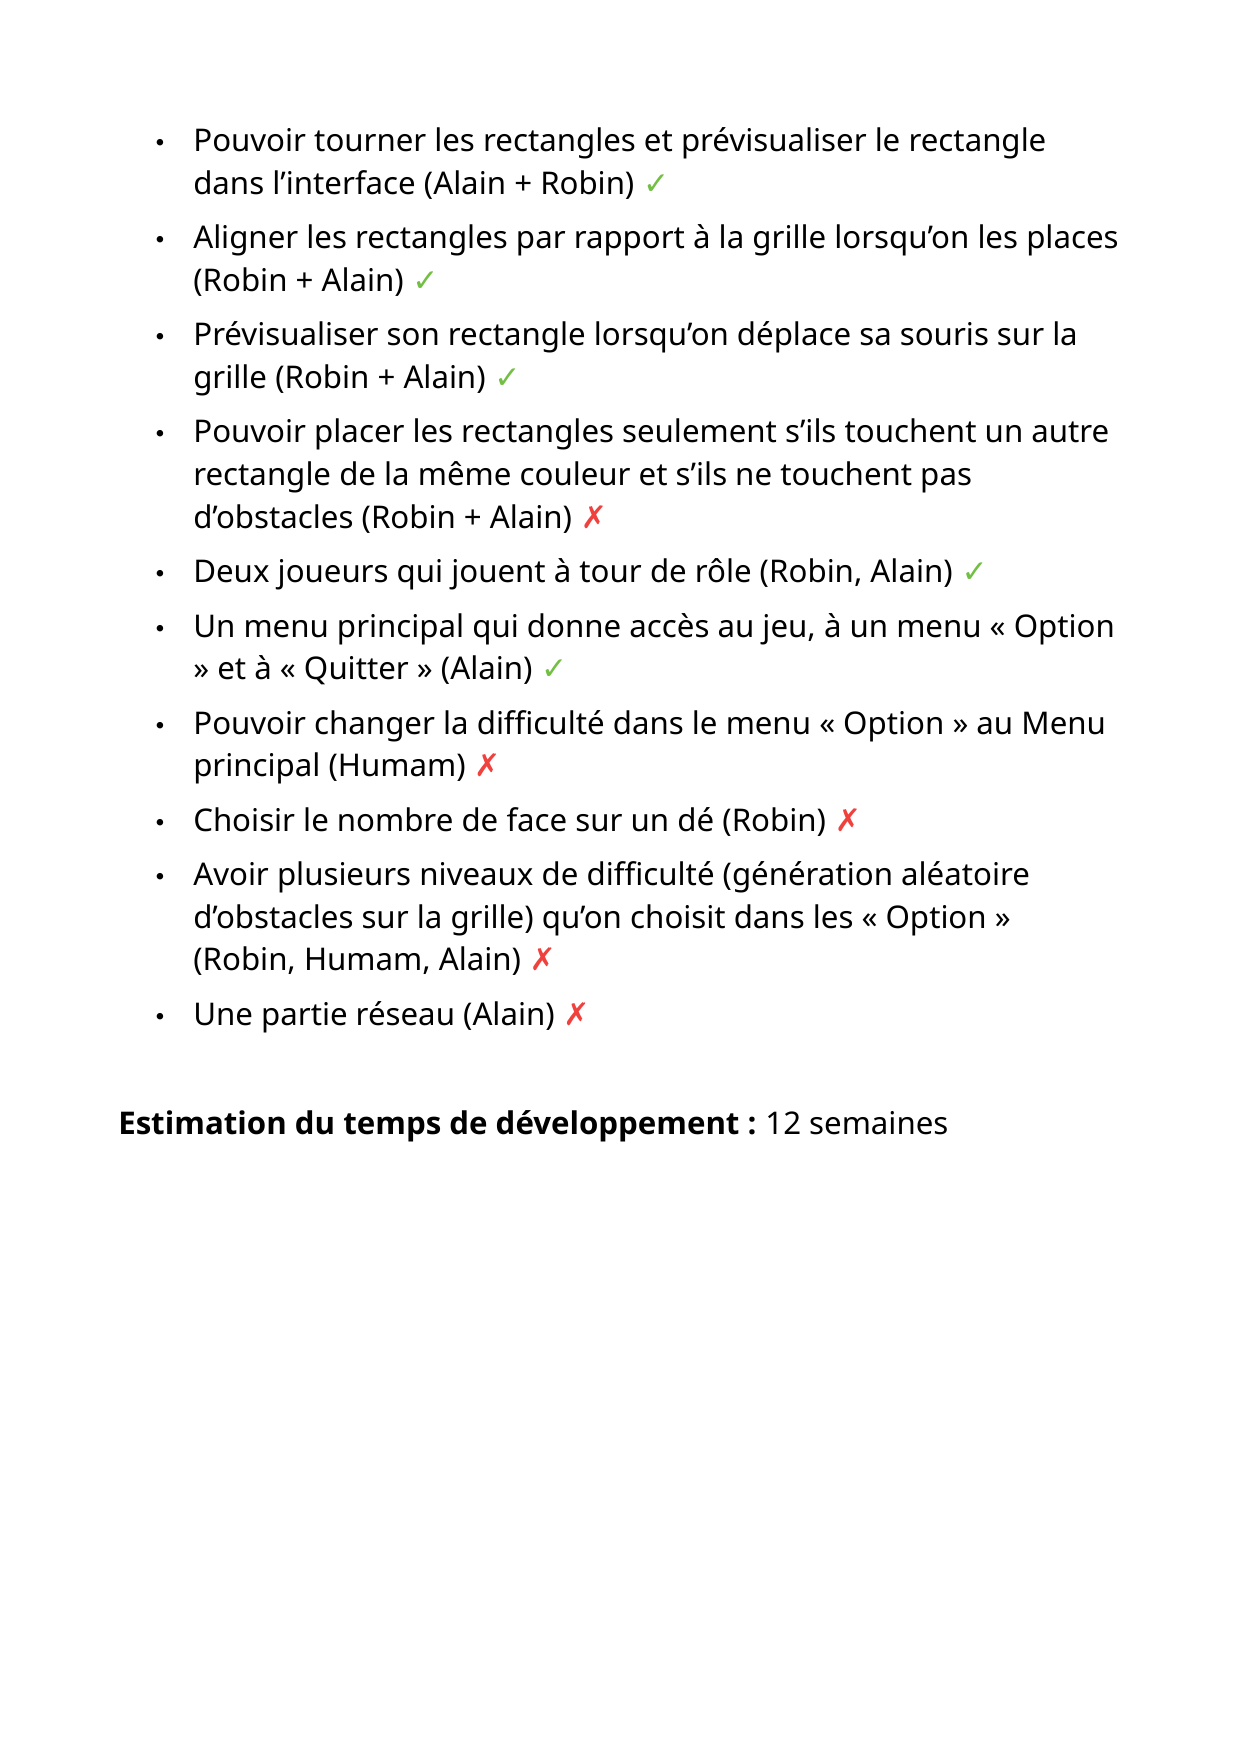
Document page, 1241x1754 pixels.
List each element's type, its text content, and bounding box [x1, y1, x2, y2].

list Choisir le nombre de face sur un dé (Robin) ✗ [156, 798, 1122, 840]
list Pouvoir tourner les rectangles et prévisualiser le rectangle dans l’interface (Alain + Robin) ✓ [156, 118, 1122, 203]
list Avoir plusieurs niveaux de difficulté (génération aléatoire d’obstacles sur la grille) qu’on choisit dans les « Option » (Robin, Humam, Alain) ✗ [156, 852, 1122, 980]
text Estimation du temps de développement : 12 semaines [118, 1101, 1122, 1143]
list Une partie réseau (Alain) ✗ [156, 992, 1122, 1034]
list Pouvoir changer la difficulté dans le menu « Option » au Menu principal (Humam) ✗ [156, 701, 1122, 786]
list Prévisualiser son rectangle lorsqu’on déplace sa souris sur la grille (Robin + Alain) ✓ [156, 312, 1122, 397]
list Pouvoir placer les rectangles seulement s’ils touchent un autre rectangle de la même couleur et s’ils ne touchent pas d’obstacles (Robin + Alain) ✗ [156, 409, 1122, 537]
list Aligner les rectangles par rapport à la grille lorsqu’on les places (Robin + Alain) ✓ [156, 215, 1122, 300]
list Un menu principal qui donne accès au jeu, à un menu « Option » et à « Quitter » (Alain) ✓ [156, 603, 1122, 689]
list Deux joueurs qui jouent à tour de rôle (Robin, Alain) ✓ [156, 549, 1122, 592]
